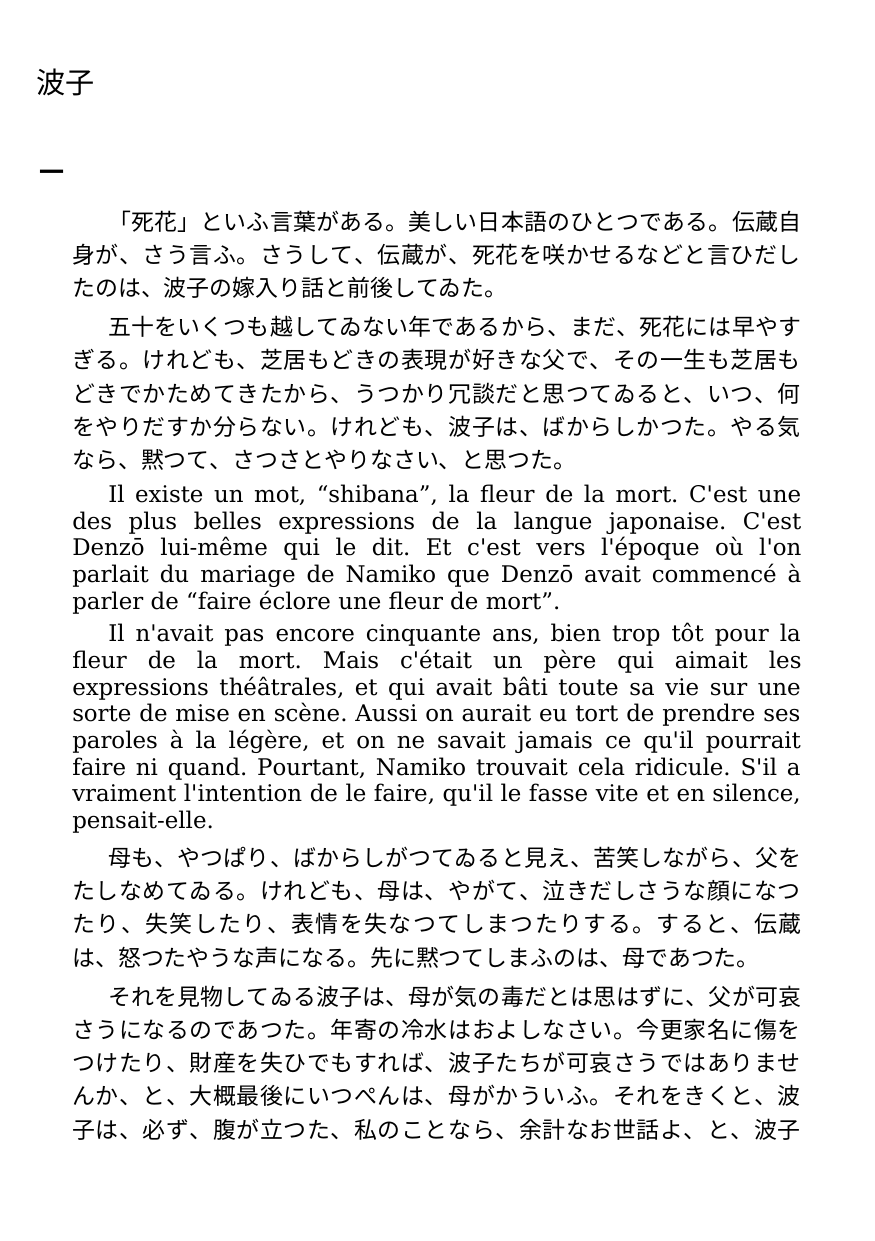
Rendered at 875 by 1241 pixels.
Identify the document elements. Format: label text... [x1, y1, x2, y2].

text 「死花」といふ言葉がある。美しい日本語のひとつである。伝蔵自身が、さう言ふ。さうして、伝蔵が、死花を咲かせるなどと言ひだしたのは、波子の嫁入り話と前後してゐた。 [72, 203, 802, 303]
subtitle 波子 [36, 60, 838, 102]
subtitle 一 [36, 149, 838, 192]
text それを見物してゐる波子は、母が気の毒だとは思はずに、父が可哀さうになるのであつた。年寄の冷水はおよしなさい。今更家名に傷をつけたり、財産を失ひでもすれば、波子たちが可哀さうではありませんか、と、大概最後にいつぺんは、母がかういふ。それをきくと、波子は、必ず、腹が立つた、私のことなら、余計なお世話よ、と、波子 [72, 978, 802, 1145]
text 五十をいくつも越してゐない年であるから、まだ、死花には早やすぎる。けれども、芝居もどきの表現が好きな父で、その一生も芝居もどきでかためてきたから、うつかり冗談だと思つてゐると、いつ、何をやりだすか分らない。けれども、波子は、ばからしかつた。やる気なら、黙つて、さつさとやりなさい、と思つた。 [72, 309, 802, 475]
text Il existe un mot, “shibana”, la fleur de la mort. C'est une des plus belles expressions de la langue japonaise. C'est Denzō lui-même qui le dit. Et c'est vers l'époque où l'on parlait du mariage de Namiko que Denzō avait commencé à parler de “faire éclore une fleur de mort”. [72, 481, 802, 614]
text Il n'avait pas encore cinquante ans, bien trop tôt pour la fleur de la mort. Mais c'était un père qui aimait les expressions théâtrales, et qui avait bâti toute sa vie sur une sorte de mise en scène. Aussi on aurait eu tort de prendre ses paroles à la légère, et on ne savait jamais ce qu'il pourrait faire ni quand. Pourtant, Namiko trouvait cela ridicule. S'il a vraiment l'intention de le faire, qu'il le fasse vite et en silence, pensait-elle. [72, 620, 802, 834]
text 母も、やつぱり、ばからしがつてゐると見え、苦笑しながら、父をたしなめてゐる。けれども、母は、やがて、泣きだしさうな顔になつたり、失笑したり、表情を失なつてしまつたりする。すると、伝蔵は、怒つたやうな声になる。先に黙つてしまふのは、母であつた。 [72, 840, 802, 973]
